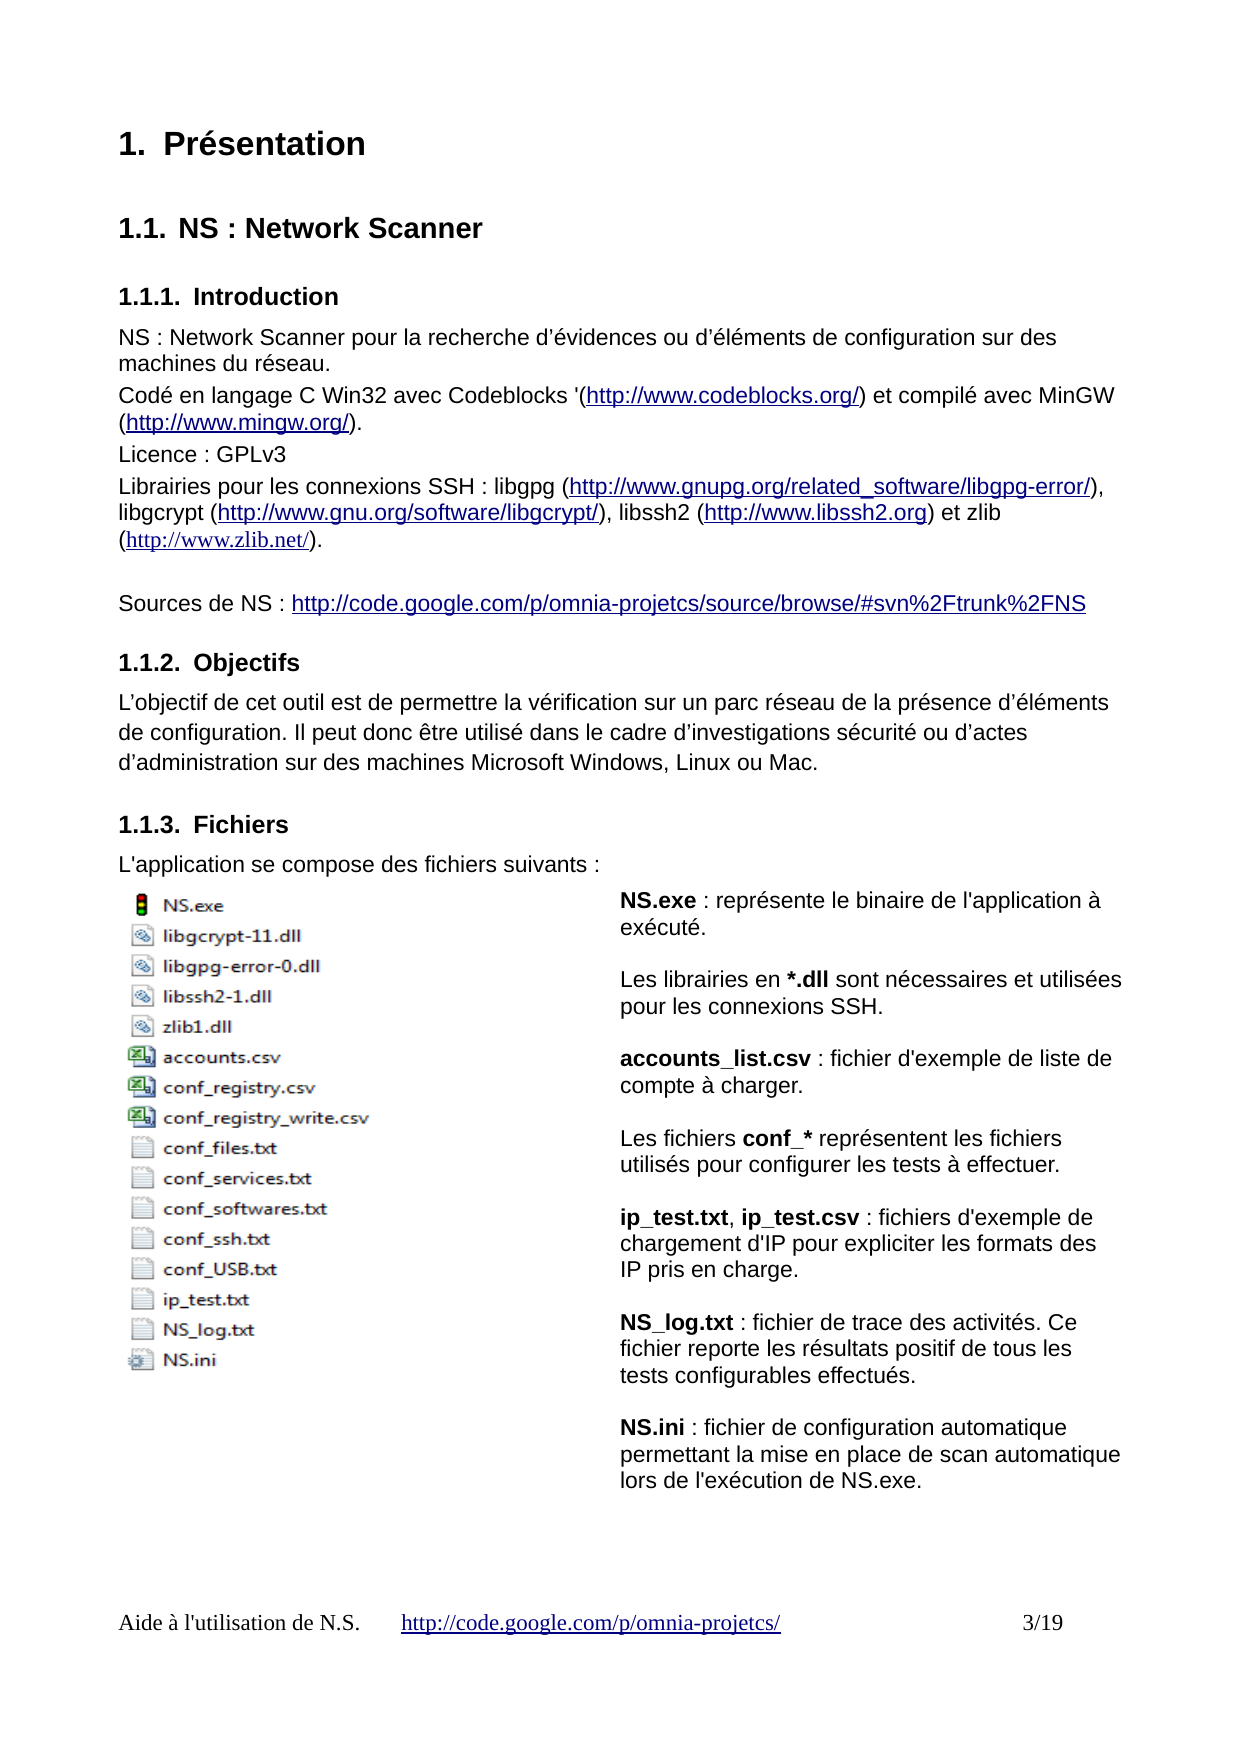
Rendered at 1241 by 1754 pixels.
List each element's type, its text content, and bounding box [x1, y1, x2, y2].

table_header NS.exe : représente le binaire de l'application à exécuté. Les librairies en *.dll sont nécessaires et utilisées pour les connexions SSH. accounts_list.csv : fichier d'exemple de liste de compte à charger. Les fichiers conf_* représentent les fichiers utilisés pour configurer les tests à effectuer. ip_test.txt, ip_test.csv : fichiers d'exemple de chargement d'IP pour expliciter les formats des IP pris en charge. NS_log.txt : fichier de trace des activités. Ce fichier reporte les résultats positif de tous les tests configurables effectués. NS.ini : fichier de configuration automatique permettant la mise en place de scan automatique lors de l'exécution de NS.exe. [620, 887, 1122, 1493]
text Codé en langage C Win32 avec Codeblocks '(http://www.codeblocks.org/) et compilé avec MinGW (http://www.mingw.org/). [118, 382, 1122, 435]
text Sources de NS : http://code.google.com/p/omnia-projetcs/source/browse/#svn%2Ftrunk%2FNS [118, 590, 1122, 617]
text NS : Network Scanner pour la recherche d’évidences ou d’éléments de configuration sur des machines du réseau. [118, 323, 1122, 376]
subtitle Présentation [118, 123, 1122, 162]
table_header [118, 887, 620, 1493]
text L'application se compose des fichiers suivants : [118, 851, 1122, 877]
subtitle NS : Network Scanner [118, 211, 1122, 245]
subtitle Objectifs [118, 647, 1122, 676]
text Licence : GPLv3 [118, 441, 1122, 467]
subtitle Introduction [118, 282, 1122, 311]
text L’objectif de cet outil est de permettre la vérification sur un parc réseau de la présence d’éléments de configuration. Il peut donc être utilisé dans le cadre d’investigations sécurité ou d’actes d’administration sur des machines Microsoft Windows, Linux ou Mac. [118, 689, 1122, 775]
picture [118, 887, 402, 1380]
subtitle Fichiers [118, 810, 1122, 839]
text Librairies pour les connexions SSH : libgpg (http://www.gnupg.org/related_software/libgpg-error/), libgcrypt (http://www.gnu.org/software/libgcrypt/), libssh2 (http://www.libssh2.org) et zlib (http://www.zlib.net/). [118, 473, 1122, 552]
